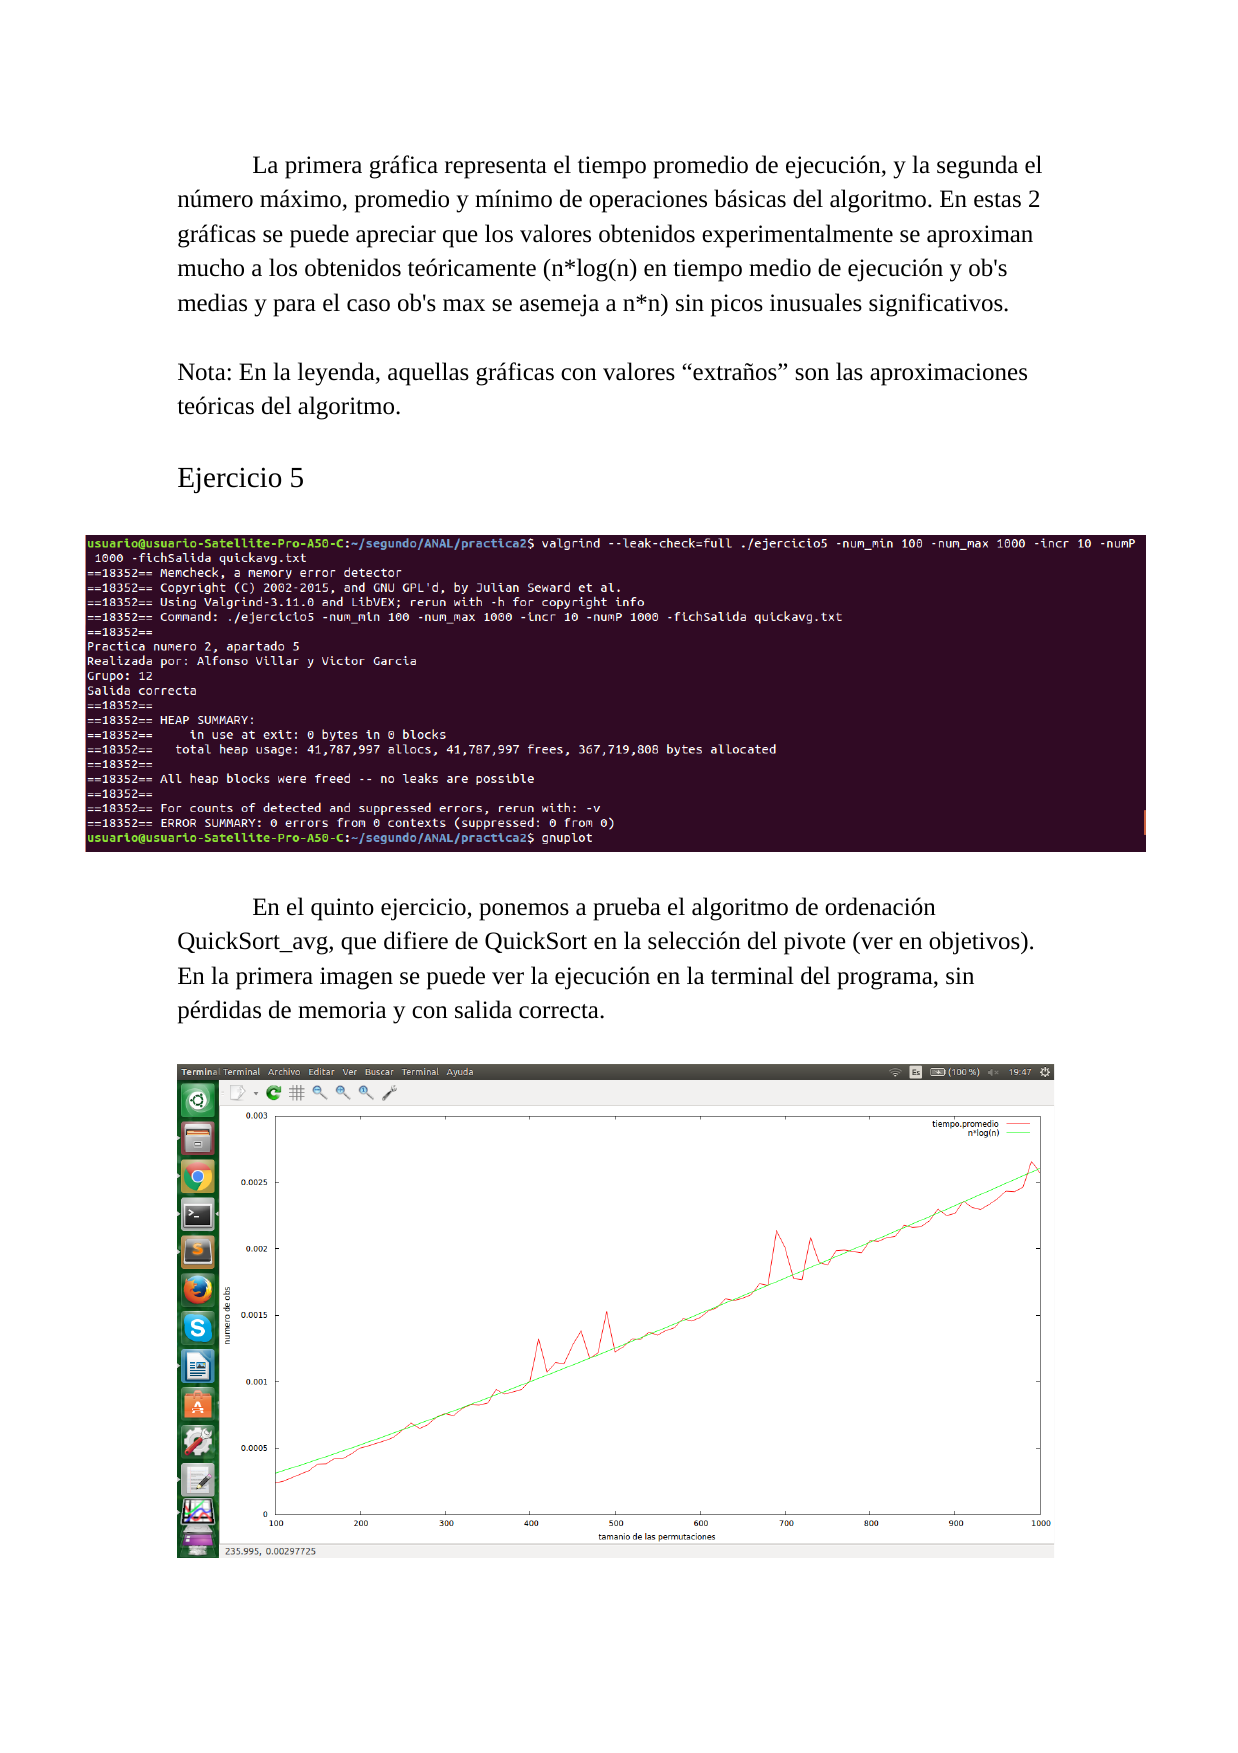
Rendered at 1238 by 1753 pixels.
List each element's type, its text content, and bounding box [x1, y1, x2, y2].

picture [177, 1064, 1055, 1558]
text En el quinto ejercicio, ponemos a prueba el algoritmo de ordenación QuickSort_avg, que difiere de QuickSort en la selección del pivote (ver en objetivos). En la primera imagen se puede ver la ejecución en la terminal del programa, sin pérdidas de memoria y con salida correcta. [177, 892, 1054, 1024]
text Ejercicio 5 [177, 460, 1054, 494]
picture [85, 535, 1146, 852]
text Nota: En la leyenda, aquellas gráficas con valores “extraños” son las aproximaciones teóricas del algoritmo. [177, 357, 1054, 420]
text La primera gráfica representa el tiempo promedio de ejecución, y la segunda el número máximo, promedio y mínimo de operaciones básicas del algoritmo. En estas 2 gráficas se puede apreciar que los valores obtenidos experimentalmente se aproximan mucho a los obtenidos teóricamente (n*log(n) en tiempo medio de ejecución y ob's medias y para el caso ob's max se asemeja a n*n) sin picos inusuales significativos. [177, 150, 1054, 317]
